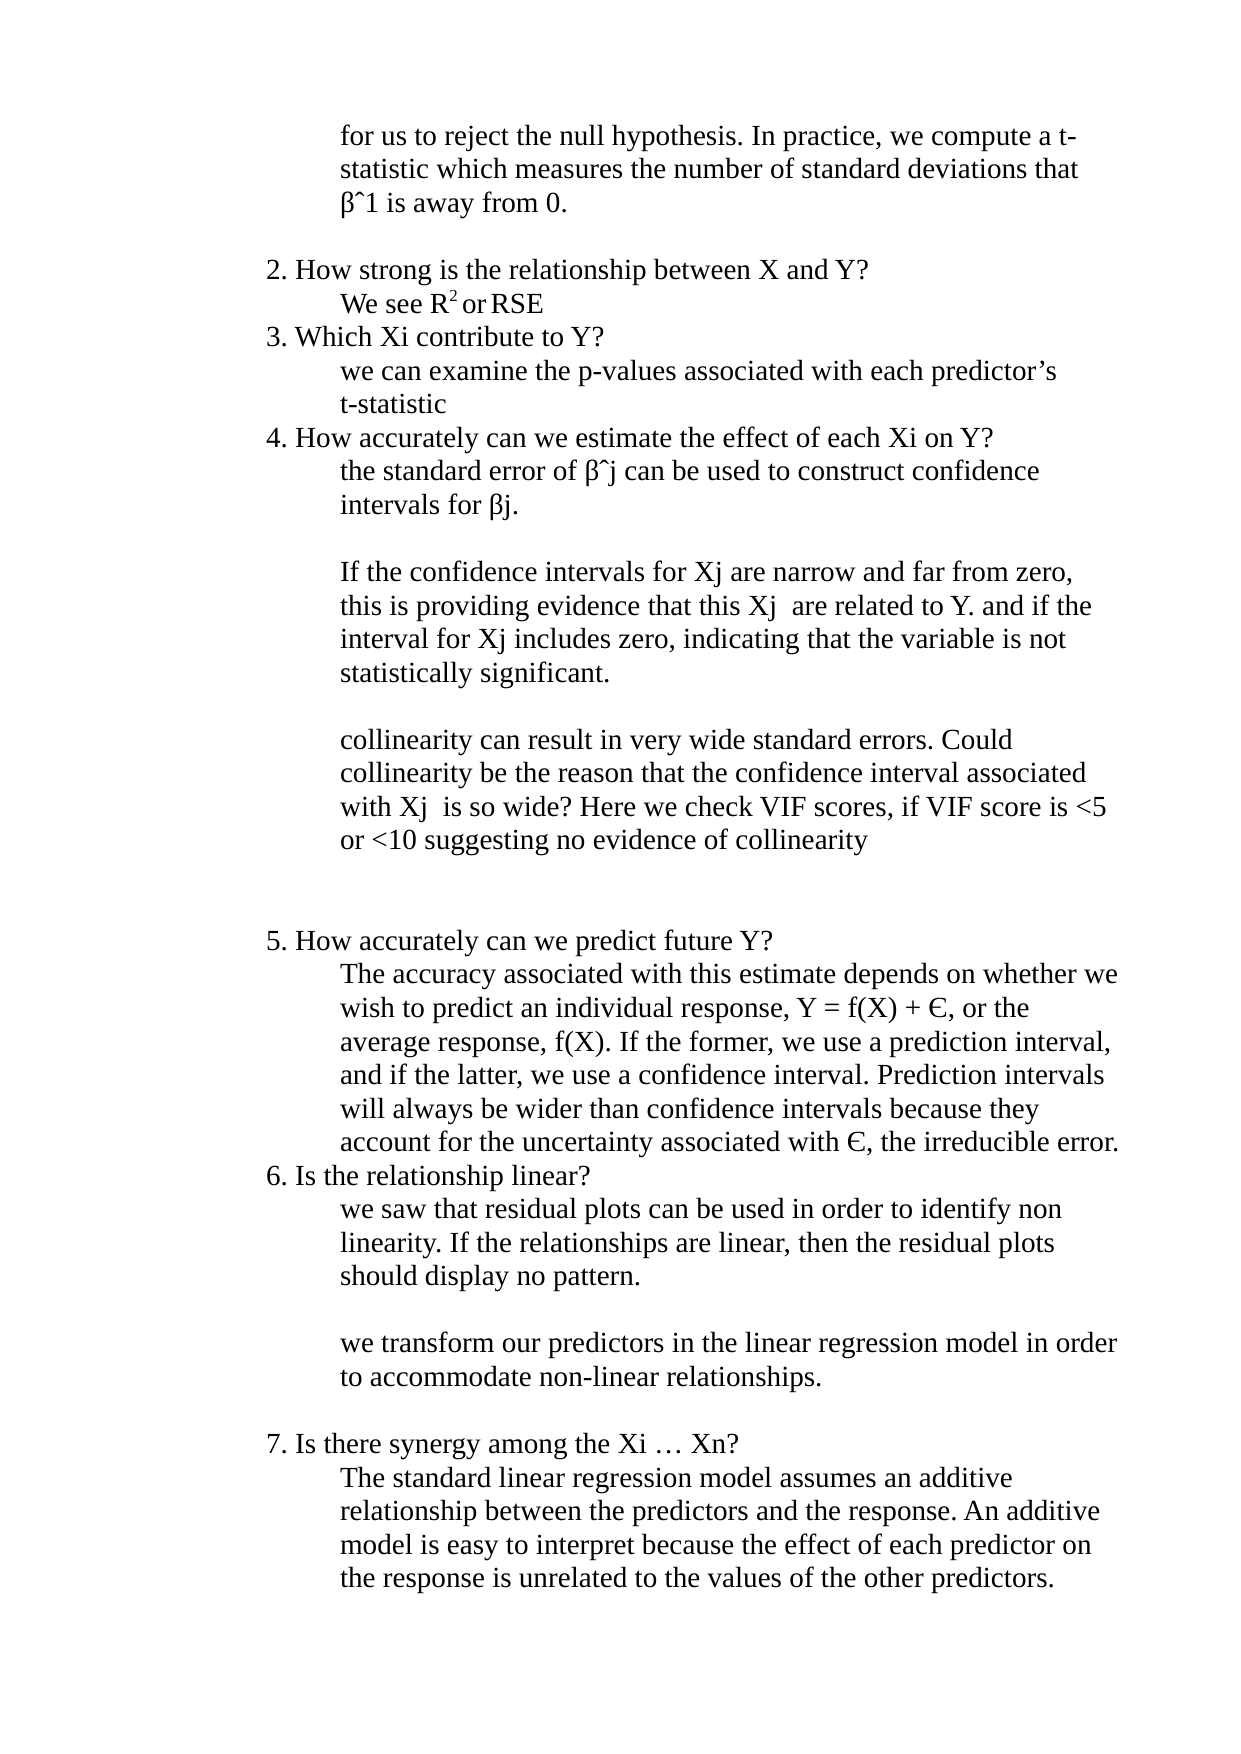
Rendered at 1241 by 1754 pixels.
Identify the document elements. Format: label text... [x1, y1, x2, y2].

text collinearity can result in very wide standard errors. Could collinearity be the reason that the confidence interval associated with Xj is so wide? Here we check VIF scores, if VIF score is <5 or <10 suggesting no evidence of collinearity [118, 722, 1122, 856]
text The accuracy associated with this estimate depends on whether we wish to predict an individual response, Y = f(X) + Є, or the average response, f(X). If the former, we use a prediction interval, and if the latter, we use a confidence interval. Prediction intervals will always be wider than confidence intervals because they account for the uncertainty associated with Є, the irreducible error. [118, 957, 1122, 1158]
text we transform our predictors in the linear regression model in order to accommodate non-linear relationships. [118, 1326, 1122, 1393]
text we saw that residual plots can be used in order to identify non linearity. If the relationships are linear, then the residual plots should display no pattern. [118, 1191, 1122, 1292]
text 2. How strong is the relationship between X and Y? [118, 252, 1122, 286]
text we can examine the p-values associated with each predictor’s [118, 353, 1122, 386]
text If the confidence intervals for Xj are narrow and far from zero, this is providing evidence that this Xj are related to Y. and if the interval for Xj includes zero, indicating that the variable is not statistically significant. [118, 554, 1122, 688]
text for us to reject the null hypothesis. In practice, we compute a t- statistic which measures the number of standard deviations that βˆ1 is away from 0. [118, 118, 1122, 219]
text 3. Which Xi contribute to Y? [118, 319, 1122, 353]
text 5. How accurately can we predict future Y? [118, 923, 1122, 957]
text 7. Is there synergy among the Xi … Xn? [118, 1426, 1122, 1460]
text the standard error of βˆj can be used to construct confidence intervals for βj. [118, 453, 1122, 521]
text The standard linear regression model assumes an additive relationship between the predictors and the response. An additive model is easy to interpret because the effect of each predictor on the response is unrelated to the values of the other predictors. [118, 1460, 1122, 1594]
text 6. Is the relationship linear? [118, 1158, 1122, 1191]
text 4. How accurately can we estimate the effect of each Xi on Y? [118, 420, 1122, 453]
text We see R2 or RSE [118, 286, 1122, 319]
text t-statistic [118, 386, 1122, 420]
